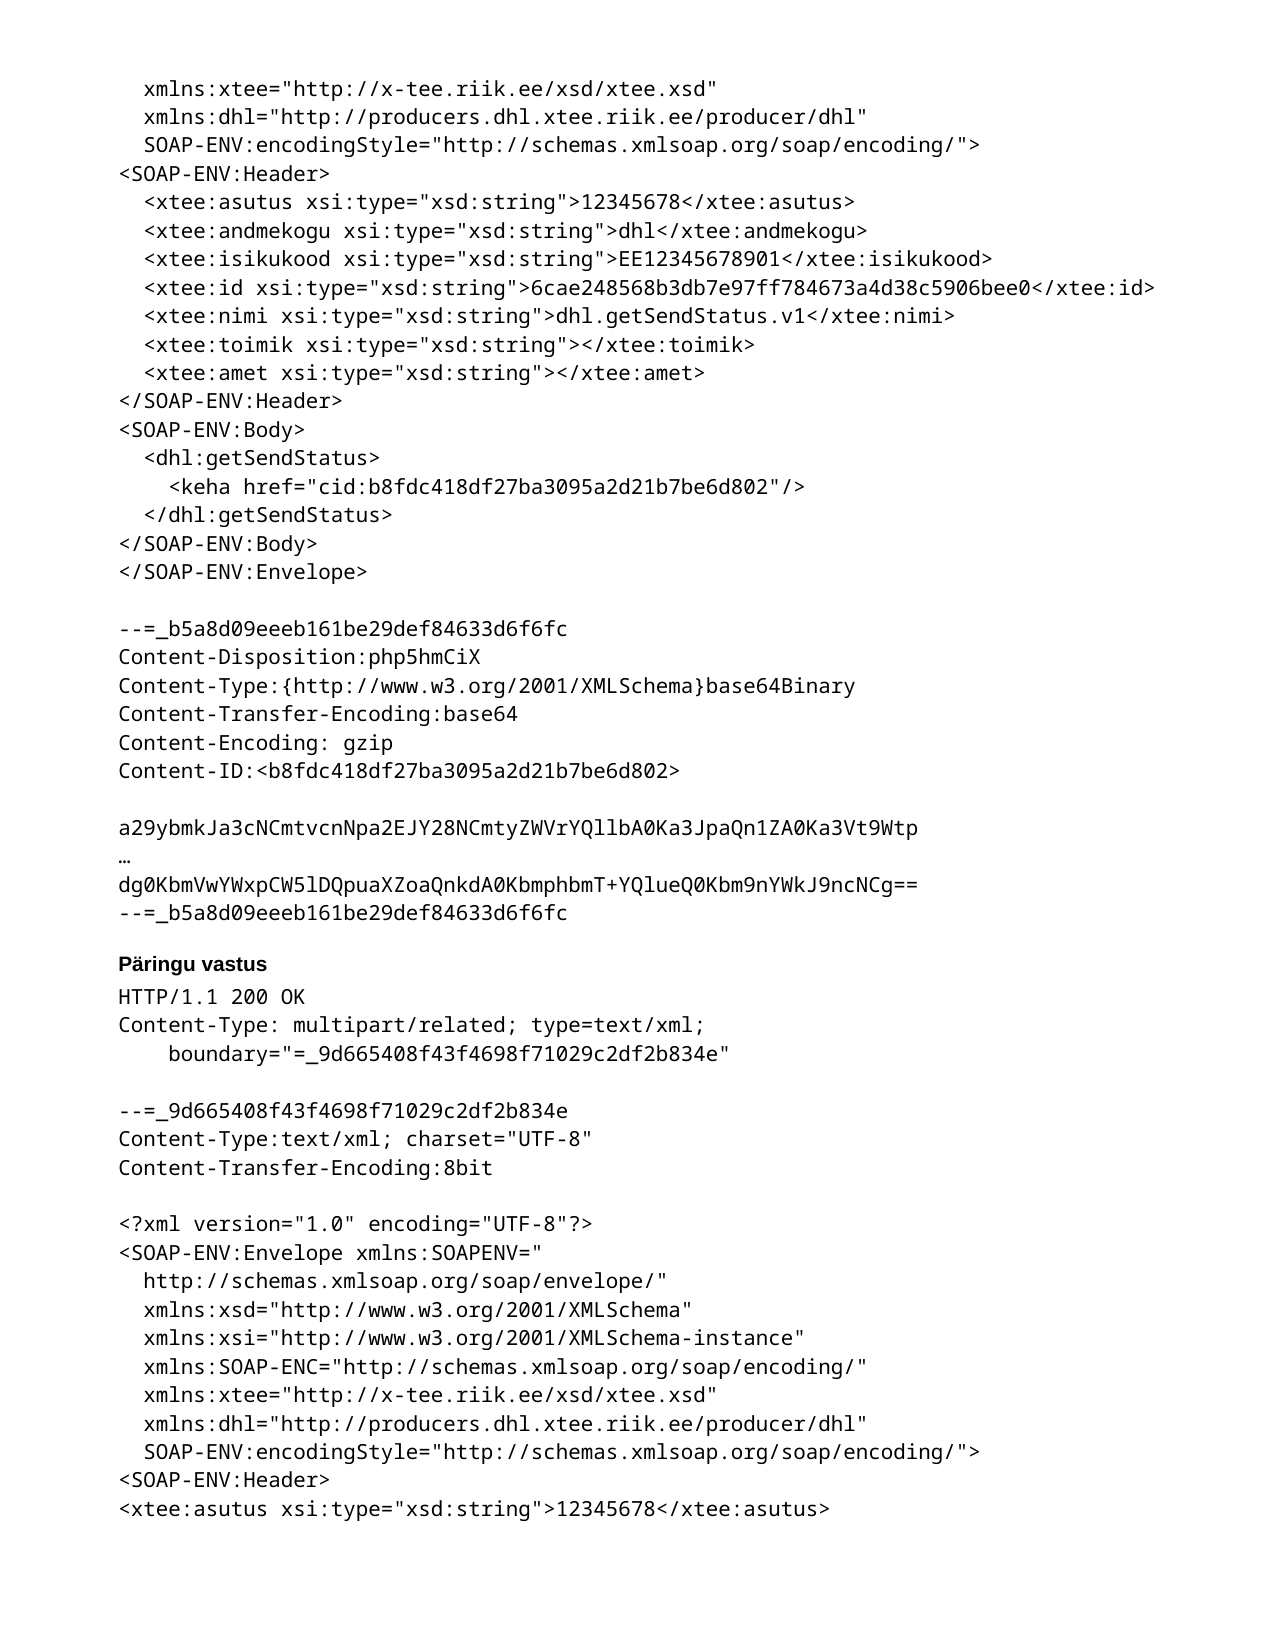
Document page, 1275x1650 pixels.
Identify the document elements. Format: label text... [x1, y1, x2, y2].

text </SOAP-ENV:Header> [118, 387, 1157, 415]
text xmlns:dhl="http://producers.dhl.xtee.riik.ee/producer/dhl" [118, 1409, 1157, 1437]
text Content-ID:<b8fdc418df27ba3095a2d21b7be6d802> [118, 756, 1157, 785]
text <xtee:isikukood xsi:type="xsd:string">EE12345678901</xtee:isikukood> [118, 244, 1157, 273]
text xmlns:SOAP-ENC="http://schemas.xmlsoap.org/soap/encoding/" [118, 1352, 1157, 1380]
text <xtee:asutus xsi:type="xsd:string">12345678</xtee:asutus> [118, 1494, 1157, 1522]
text <xtee:id xsi:type="xsd:string">6cae248568b3db7e97ff784673a4d38c5906bee0</xtee:id> [118, 273, 1157, 301]
text boundary="=_9d665408f43f4698f71029c2df2b834e" [118, 1039, 1157, 1067]
text xmlns:xsi="http://www.w3.org/2001/XMLSchema-instance" [118, 1323, 1157, 1352]
text Content-Transfer-Encoding:8bit [118, 1153, 1157, 1181]
text xmlns:xsd="http://www.w3.org/2001/XMLSchema" [118, 1295, 1157, 1323]
text <xtee:toimik xsi:type="xsd:string"></xtee:toimik> [118, 330, 1157, 358]
text <keha href="cid:b8fdc418df27ba3095a2d21b7be6d802"/> [118, 472, 1157, 500]
text HTTP/1.1 200 OK [118, 982, 1157, 1011]
text </SOAP-ENV:Body> [118, 529, 1157, 557]
text http://schemas.xmlsoap.org/soap/envelope/" [118, 1266, 1157, 1295]
text Content-Disposition:php5hmCiX [118, 642, 1157, 671]
text <xtee:amet xsi:type="xsd:string"></xtee:amet> [118, 358, 1157, 387]
text Content-Transfer-Encoding:base64 [118, 699, 1157, 728]
text <SOAP-ENV:Envelope xmlns:SOAPENV=" [118, 1238, 1157, 1266]
text a29ybmkJa3cNCmtvcnNpa2EJY28NCmtyZWVrYQllbA0Ka3JpaQn1ZA0Ka3Vt9Wtp [118, 813, 1157, 842]
text xmlns:xtee="http://x-tee.riik.ee/xsd/xtee.xsd" [118, 1380, 1157, 1409]
text … [118, 842, 1157, 870]
text <xtee:nimi xsi:type="xsd:string">dhl.getSendStatus.v1</xtee:nimi> [118, 301, 1157, 330]
text <dhl:getSendStatus> [118, 443, 1157, 472]
subtitle Päringu vastus [118, 952, 1157, 976]
text --=_b5a8d09eeeb161be29def84633d6f6fc [118, 614, 1157, 642]
text </SOAP-ENV:Envelope> [118, 557, 1157, 586]
text </dhl:getSendStatus> [118, 500, 1157, 529]
text <SOAP-ENV:Header> [118, 159, 1157, 187]
text Content-Type:text/xml; charset="UTF-8" [118, 1124, 1157, 1153]
text Content-Type:{http://www.w3.org/2001/XMLSchema}base64Binary [118, 671, 1157, 699]
text SOAP-ENV:encodingStyle="http://schemas.xmlsoap.org/soap/encoding/"> [118, 1437, 1157, 1466]
text dg0KbmVwYWxpCW5lDQpuaXZoaQnkdA0KbmphbmT+YQlueQ0Kbm9nYWkJ9ncNCg== [118, 870, 1157, 898]
text <SOAP-ENV:Body> [118, 415, 1157, 443]
text <xtee:andmekogu xsi:type="xsd:string">dhl</xtee:andmekogu> [118, 216, 1157, 244]
text --=_b5a8d09eeeb161be29def84633d6f6fc [118, 898, 1157, 927]
text xmlns:xtee="http://x-tee.riik.ee/xsd/xtee.xsd" [118, 74, 1157, 102]
text <?xml version="1.0" encoding="UTF-8"?> [118, 1209, 1157, 1238]
text <SOAP-ENV:Header> [118, 1466, 1157, 1494]
text Content-Encoding: gzip [118, 728, 1157, 756]
text Content-Type: multipart/related; type=text/xml; [118, 1011, 1157, 1039]
text --=_9d665408f43f4698f71029c2df2b834e [118, 1096, 1157, 1124]
text xmlns:dhl="http://producers.dhl.xtee.riik.ee/producer/dhl" [118, 102, 1157, 131]
text <xtee:asutus xsi:type="xsd:string">12345678</xtee:asutus> [118, 187, 1157, 216]
text SOAP-ENV:encodingStyle="http://schemas.xmlsoap.org/soap/encoding/"> [118, 131, 1157, 159]
